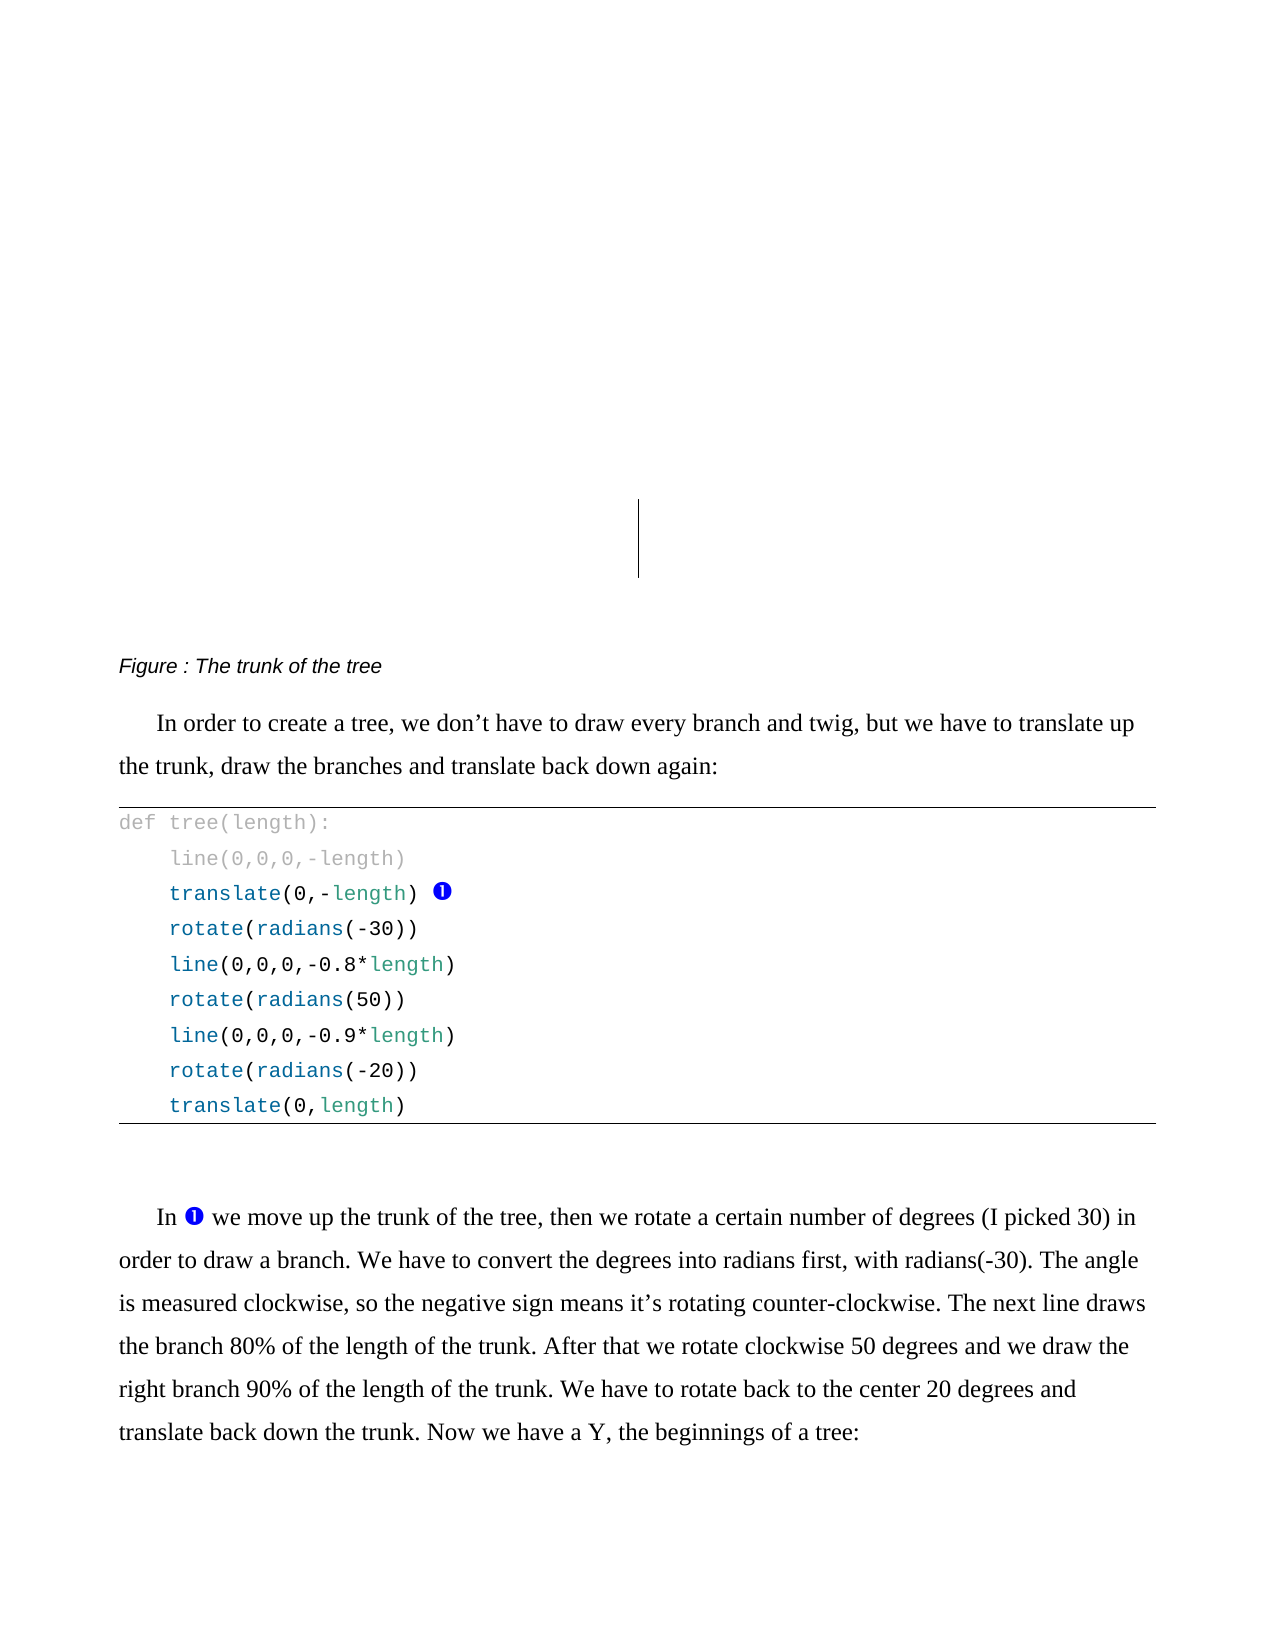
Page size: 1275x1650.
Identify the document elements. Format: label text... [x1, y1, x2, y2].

text Figure : The trunk of the tree [118, 653, 1156, 677]
picture [405, 118, 870, 584]
text rotate(radians(50)) [118, 989, 1156, 1013]
text line(0,0,0,-length) [118, 847, 1156, 871]
text line(0,0,0,-0.9*length) [118, 1024, 1156, 1048]
text In u we move up the trunk of the tree, then we rotate a certain number of degrees (I picked 30) in order to draw a branch. We have to convert the degrees into radians first, with radians(-30). The angle is measured clockwise, so the negative sign means it’s rotating counter-clockwise. The next line draws the branch 80% of the length of the trunk. After that we rotate clockwise 50 degrees and we draw the right branch 90% of the length of the trunk. We have to rotate back to the center 20 degrees and translate back down the trunk. Now we have a Y, the beginnings of a tree: [118, 1202, 1156, 1446]
text line(0,0,0,-0.8*length) [118, 954, 1156, 977]
text translate(0,-length) u [118, 883, 1156, 907]
text In order to create a tree, we don’t have to draw every branch and twig, but we have to translate up the trunk, draw the branches and translate back down again: [118, 708, 1156, 780]
text def tree(length): [118, 808, 1156, 836]
text rotate(radians(-20)) [118, 1060, 1156, 1084]
text translate(0,length) [118, 1095, 1156, 1124]
text rotate(radians(-30)) [118, 918, 1156, 942]
